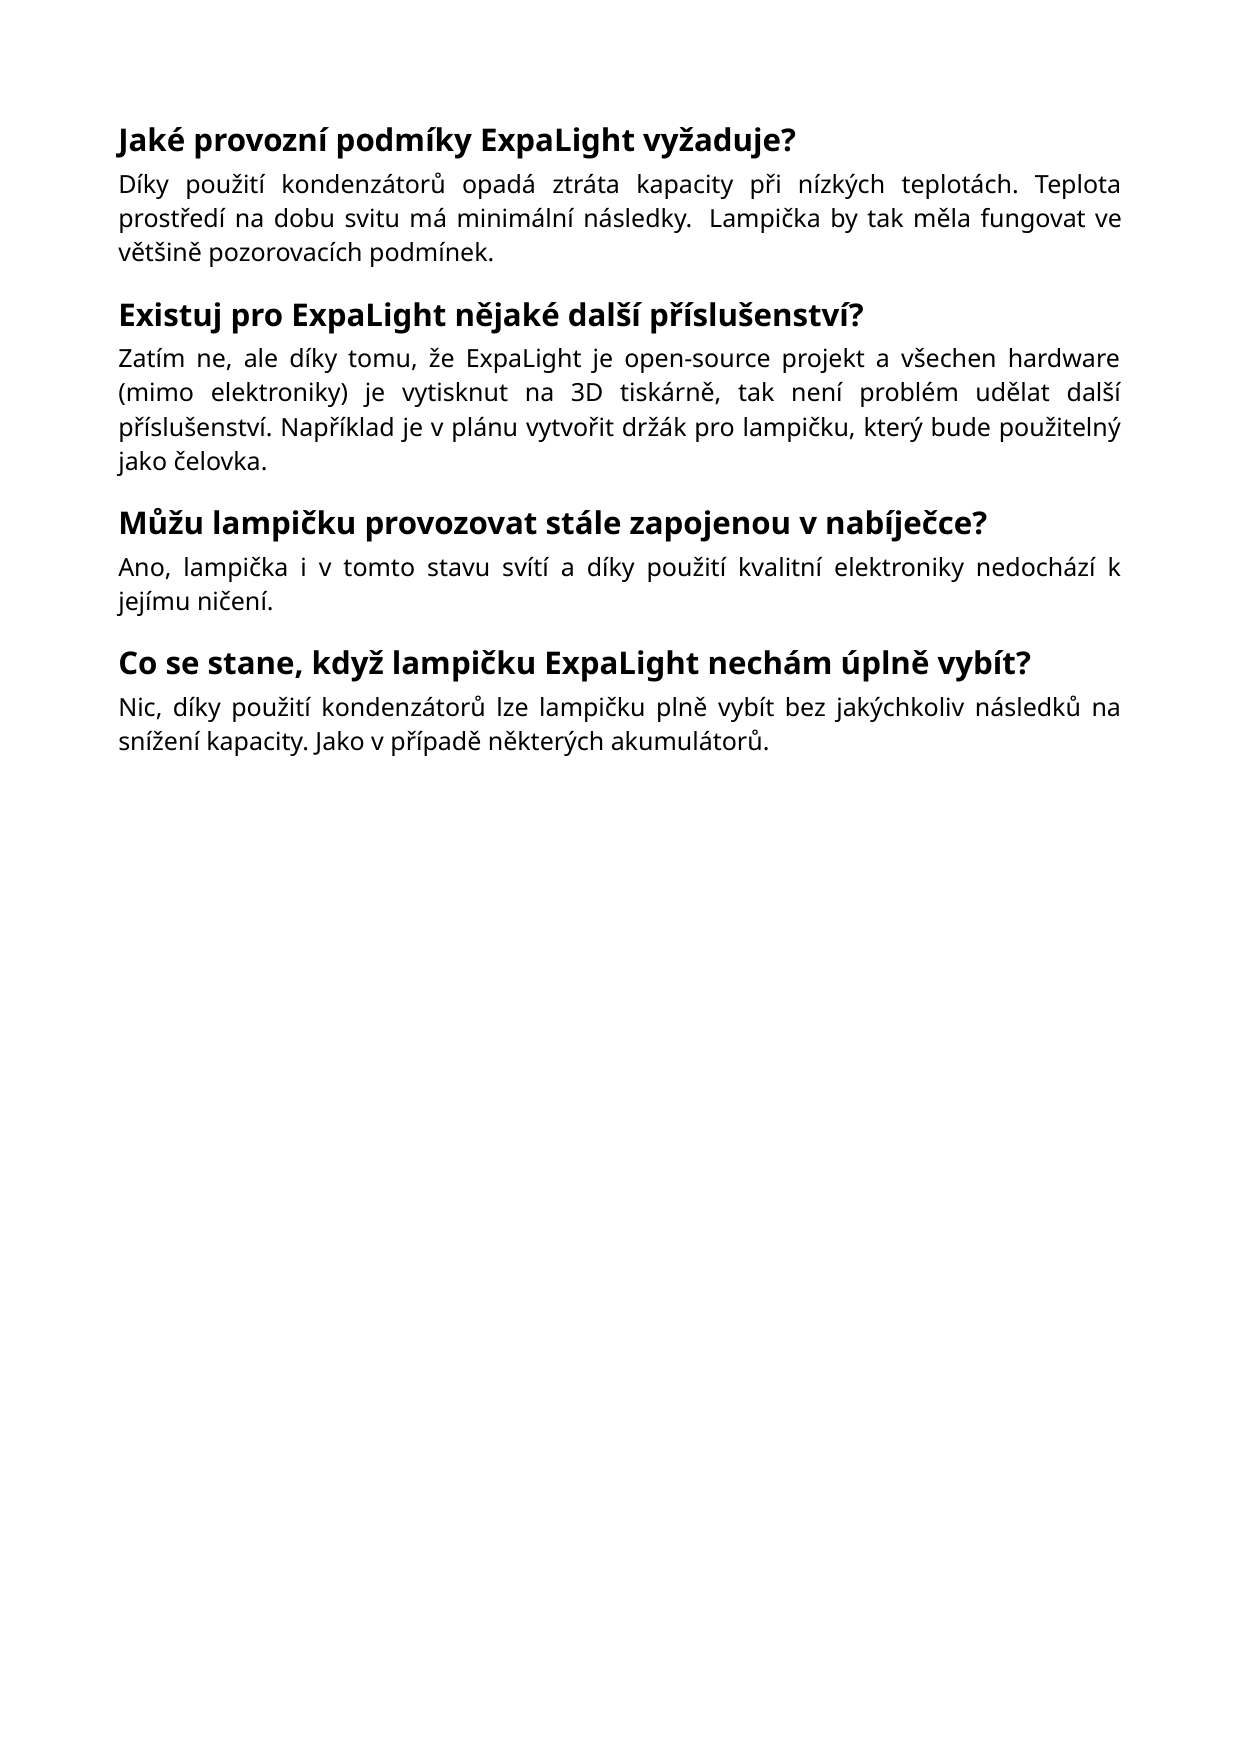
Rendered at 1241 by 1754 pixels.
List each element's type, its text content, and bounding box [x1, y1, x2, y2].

text Co se stane, když lampičku ExpaLight nechám úplně vybít? [118, 641, 1122, 684]
text Existuj pro ExpaLight nějaké další příslušenství? [118, 292, 1122, 335]
text Ano, lampička i v tomto stavu svítí a díky použití kvalitní elektroniky nedochází k jejímu ničení. [118, 549, 1122, 618]
text Díky použití kondenzátorů opadá ztráta kapacity při nízkých teplotách. Teplota prostředí na dobu svitu má minimální následky. Lampička by tak měla fungovat ve většině pozorovacích podmínek. [118, 167, 1122, 269]
text Nic, díky použití kondenzátorů lze lampičku plně vybít bez jakýchkoliv následků na snížení kapacity. Jako v případě některých akumulátorů. [118, 690, 1122, 758]
text Zatím ne, ale díky tomu, že ExpaLight je open-source projekt a všechen hardware (mimo elektroniky) je vytisknut na 3D tiskárně, tak není problém udělat další příslušenství. Například je v plánu vytvořit držák pro lampičku, který bude použitelný jako čelovka. [118, 341, 1122, 477]
text Můžu lampičku provozovat stále zapojenou v nabíječce? [118, 501, 1122, 543]
text Jaké provozní podmíky ExpaLight vyžaduje? [118, 118, 1122, 161]
